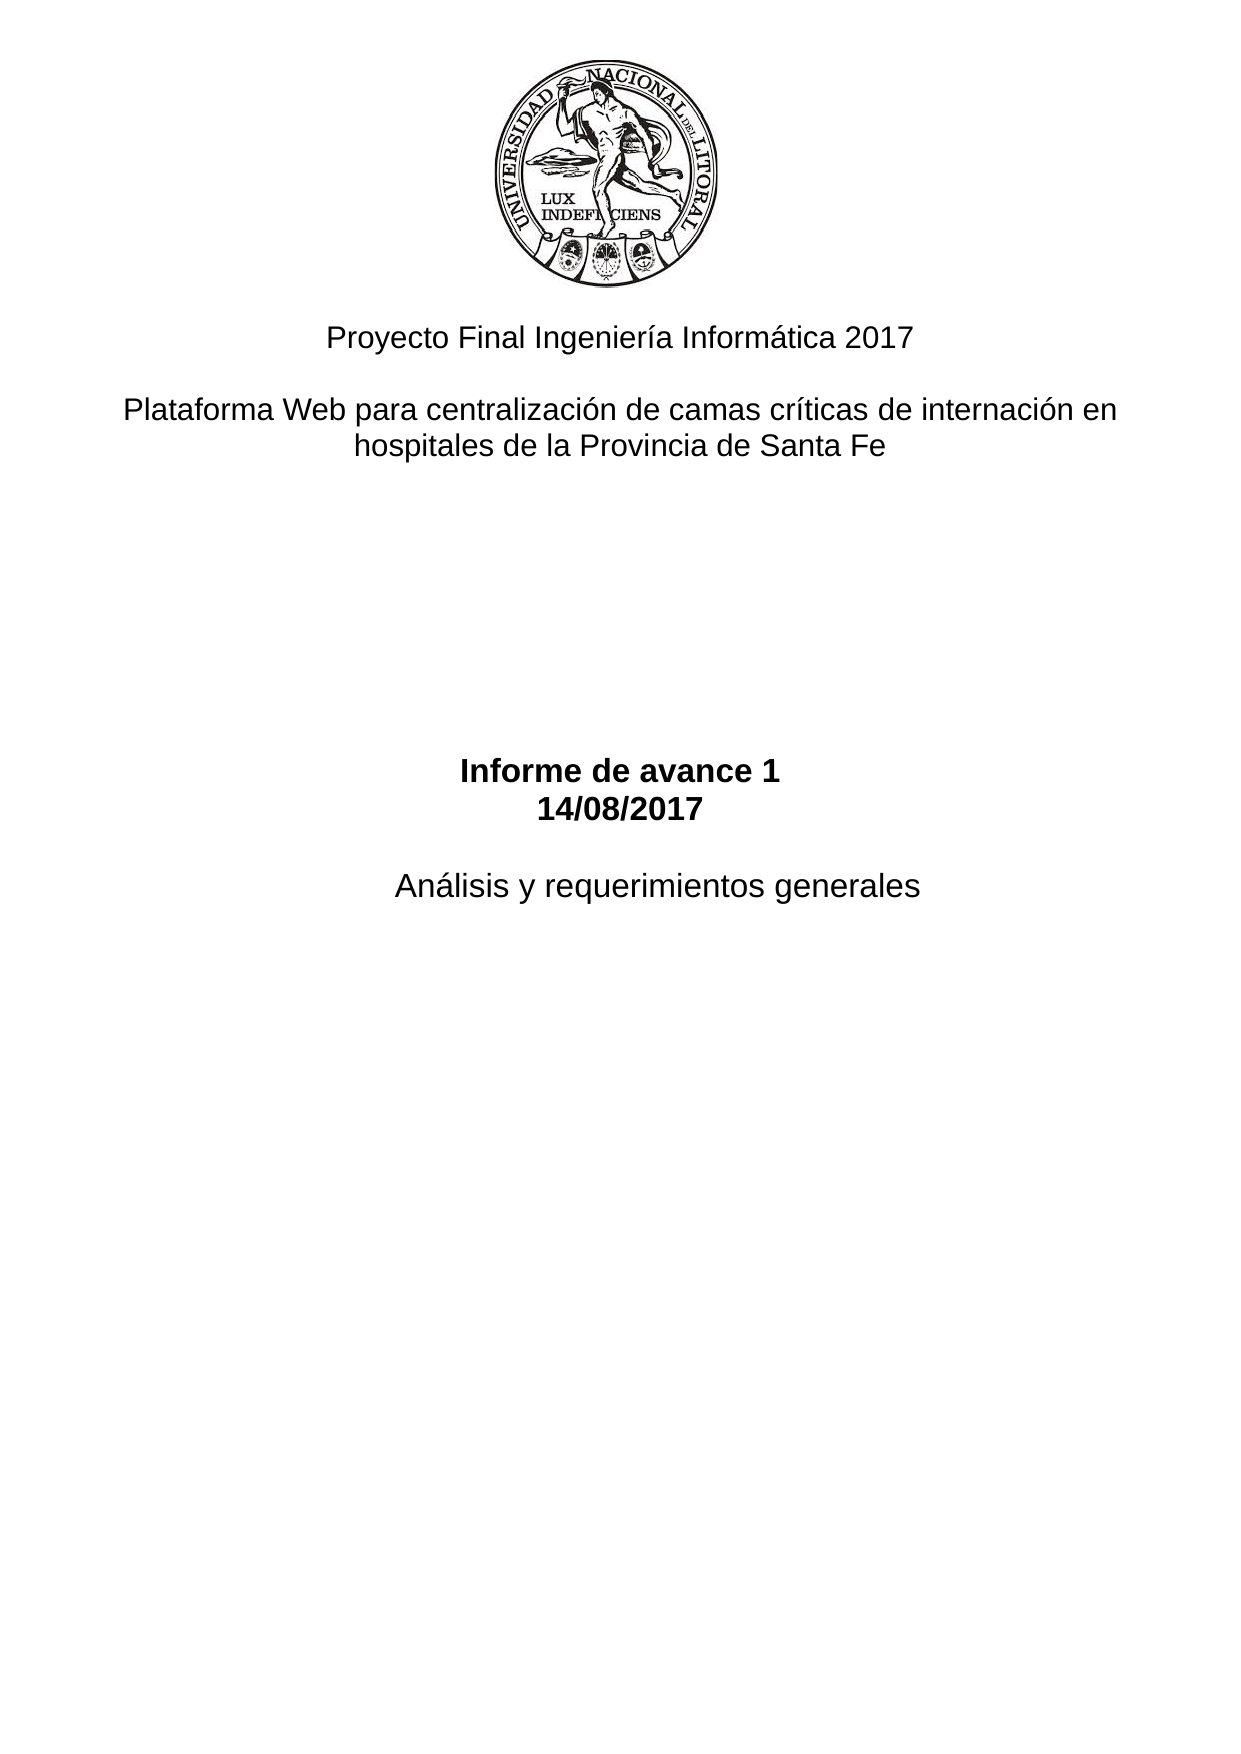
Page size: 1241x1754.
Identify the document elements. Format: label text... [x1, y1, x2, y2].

list Análisis y requerimientos generales [156, 866, 1122, 904]
text Plataforma Web para centralización de camas críticas de internación en hospitales de la Provincia de Santa Fe [118, 391, 1122, 463]
text Proyecto Final Ingeniería Informática 2017 [118, 319, 1122, 355]
text 14/08/2017 [118, 789, 1122, 827]
text Informe de avance 1 [118, 751, 1122, 789]
picture [494, 60, 718, 288]
